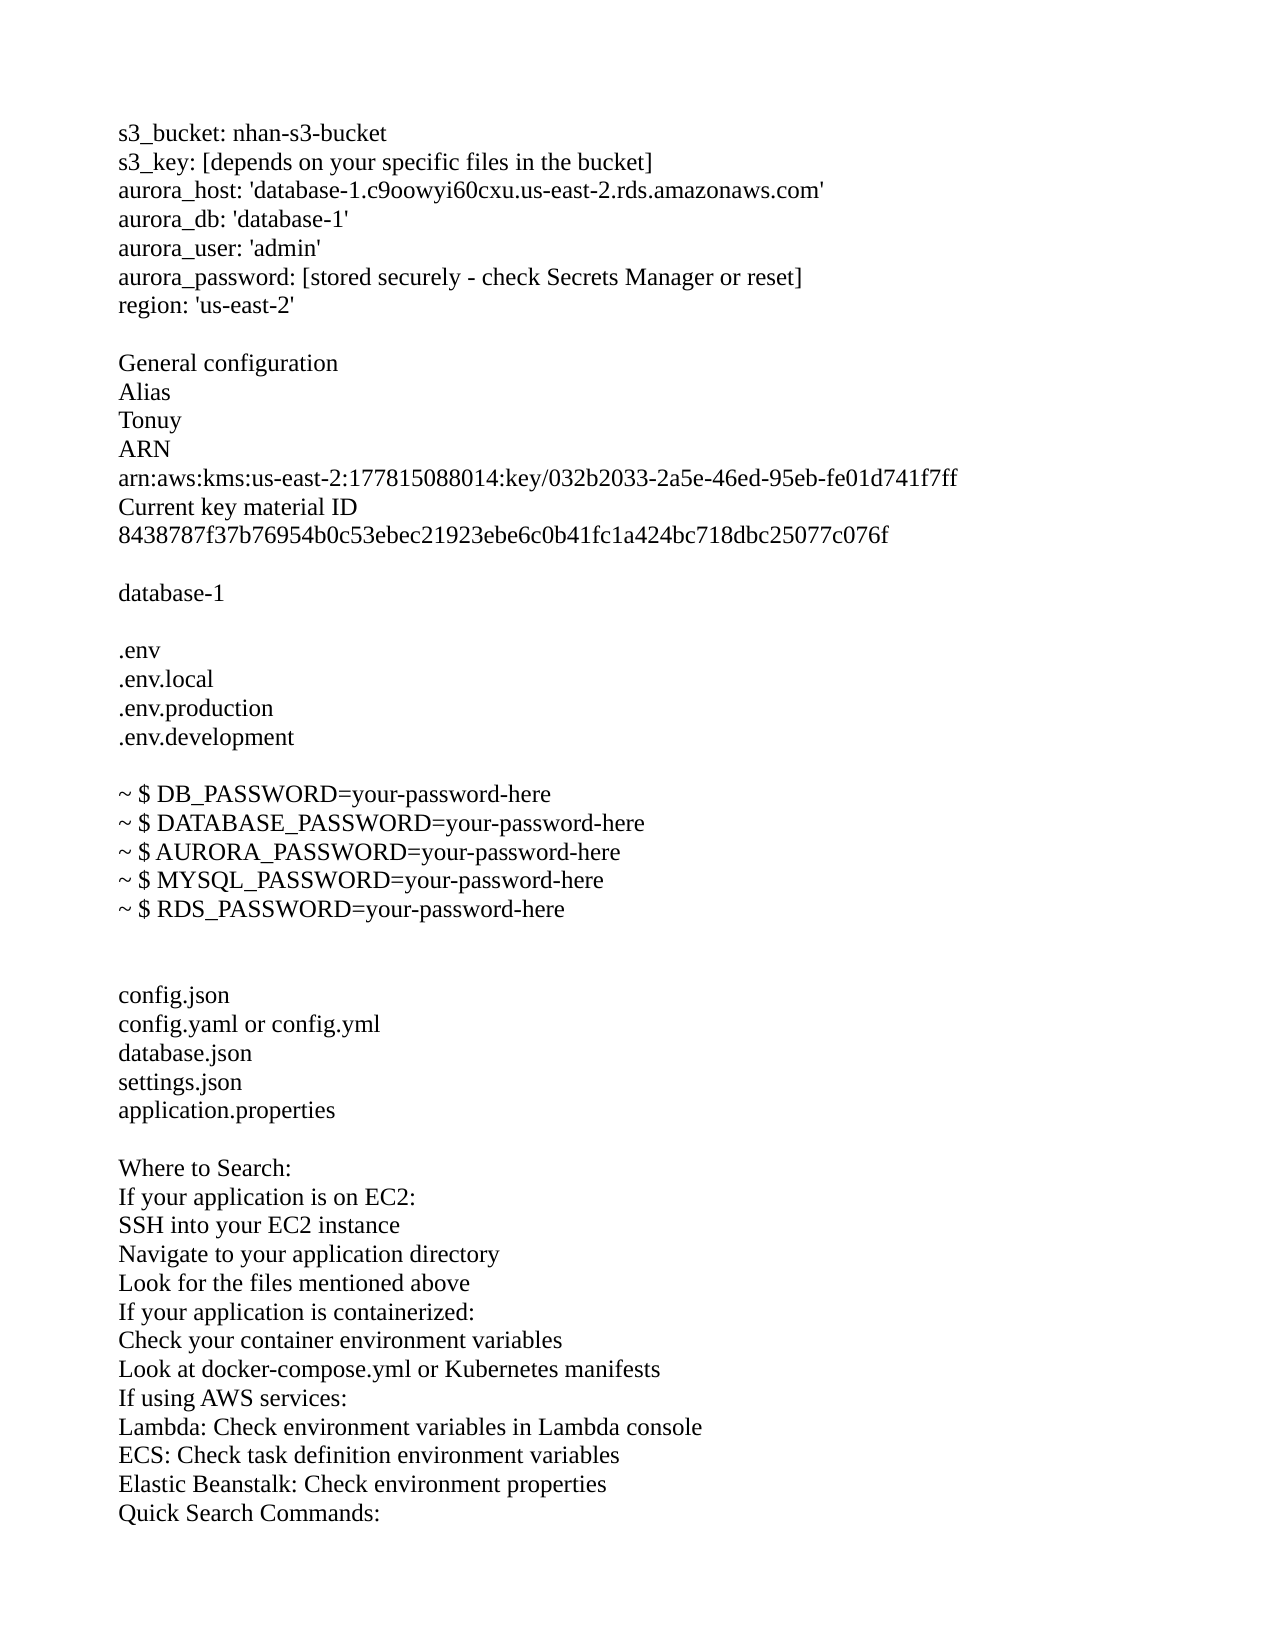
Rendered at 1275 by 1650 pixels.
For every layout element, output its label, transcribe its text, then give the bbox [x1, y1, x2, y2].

text s3_bucket: nhan-s3-bucket s3_key: [depends on your specific files in the bucket] aurora_host: 'database-1.c9oowyi60cxu.us-east-2.rds.amazonaws.com' aurora_db: 'database-1' aurora_user: 'admin' aurora_password: [stored securely - check Secrets Manager or reset] region: 'us-east-2' General configuration Alias Tonuy ARN arn:aws:kms:us-east-2:177815088014:key/032b2033-2a5e-46ed-95eb-fe01d741f7ff Current key material ID 8438787f37b76954b0c53ebec21923ebe6c0b41fc1a424bc718dbc25077c076f database-1 .env .env.local .env.production .env.development ~ $ DB_PASSWORD=your-password-here ~ $ DATABASE_PASSWORD=your-password-here ~ $ AURORA_PASSWORD=your-password-here ~ $ MYSQL_PASSWORD=your-password-here ~ $ RDS_PASSWORD=your-password-here config.json config.yaml or config.yml database.json settings.json application.properties Where to Search: If your application is on EC2: SSH into your EC2 instance Navigate to your application directory Look for the files mentioned above If your application is containerized: Check your container environment variables Look at docker-compose.yml or Kubernetes manifests If using AWS services: Lambda: Check environment variables in Lambda console ECS: Check task definition environment variables Elastic Beanstalk: Check environment properties Quick Search Commands: [118, 118, 1157, 1527]
